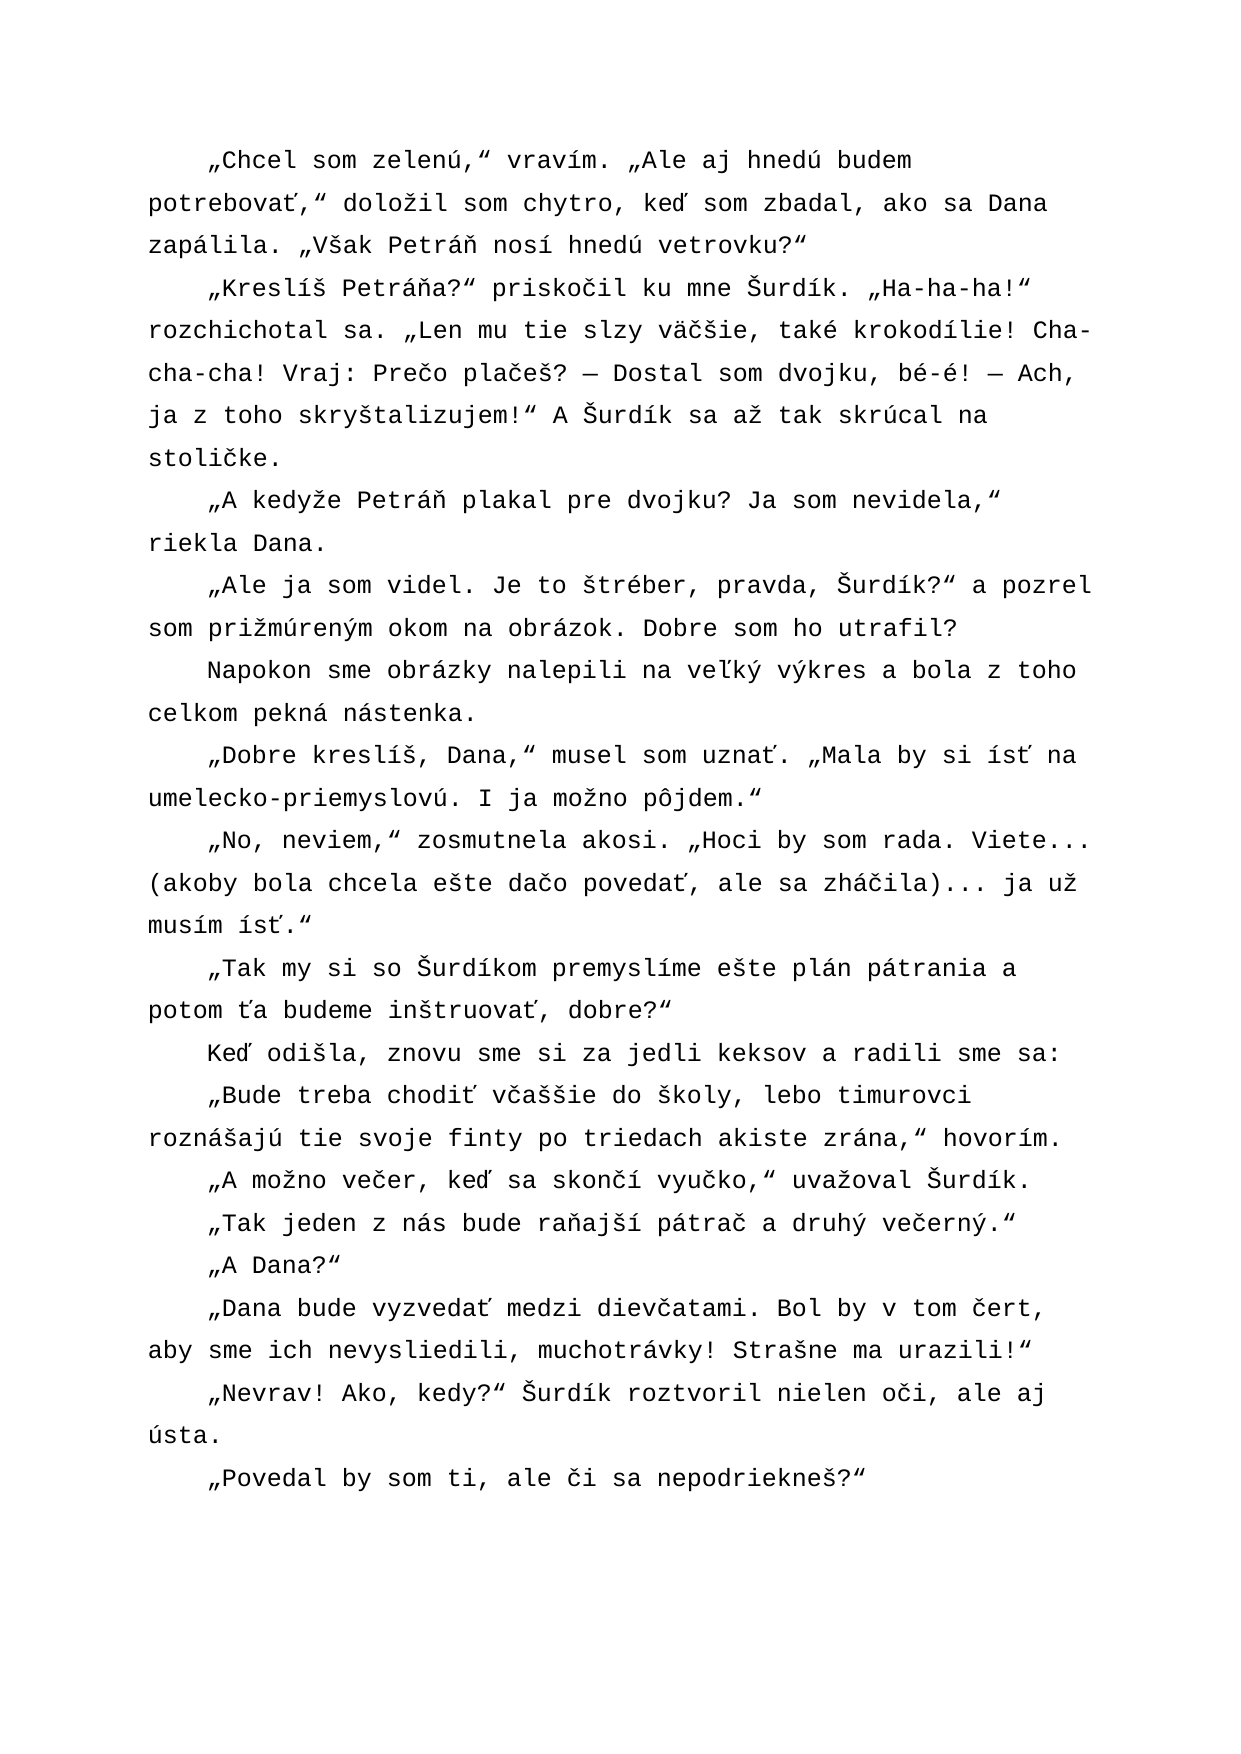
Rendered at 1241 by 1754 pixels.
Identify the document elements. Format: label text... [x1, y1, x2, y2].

text „Ale ja som videl. Je to štréber, pravda, Šurdík?“ a pozrel som prižmúreným okom na obrázok. Dobre som ho utrafil? [148, 573, 1093, 643]
text „Povedal by som ti, ale či sa nepodriekneš?“ [148, 1465, 1093, 1493]
text „Tak jeden z nás bude raňajší pátrač a druhý večerný.“ [148, 1210, 1093, 1238]
text „Chcel som zelenú,“ vravím. „Ale aj hnedú budem potrebovať,“ doložil som chytro, keď som zbadal, ako sa Dana zapálila. „Však Petráň nosí hnedú vetrovku?“ [148, 148, 1093, 261]
text „Tak my si so Šurdíkom premyslíme ešte plán pátrania a potom ťa budeme inštruovať, dobre?“ [148, 955, 1093, 1026]
text „A možno večer, keď sa skončí vyučko,“ uvažoval Šurdík. [148, 1168, 1093, 1196]
text „Nevrav! Ako, kedy?“ Šurdík roztvoril nielen oči, ale aj ústa. [148, 1380, 1093, 1451]
text „Kreslíš Petráňa?“ priskočil ku mne Šurdík. „Ha-ha-ha!“ rozchichotal sa. „Len mu tie slzy väčšie, také krokodílie! Cha-cha-cha! Vraj: Prečo plačeš? — Dostal som dvojku, bé-é! — Ach, ja z toho skryštalizujem!“ A Šurdík sa až tak skrúcal na stoličke. [148, 275, 1093, 473]
text „A kedyže Petráň plakal pre dvojku? Ja som nevidela,“ riekla Dana. [148, 488, 1093, 558]
text „Dana bude vyzvedať medzi dievčatami. Bol by v tom čert, aby sme ich nevysliedili, muchotrávky! Strašne ma urazili!“ [148, 1295, 1093, 1366]
text Keď odišla, znovu sme si za jedli keksov a radili sme sa: [148, 1040, 1093, 1068]
text „Dobre kreslíš, Dana,“ musel som uznať. „Mala by si ísť na umelecko-priemyslovú. I ja možno pôjdem.“ [148, 743, 1093, 813]
text „A Dana?“ [148, 1253, 1093, 1281]
text „No, neviem,“ zosmutnela akosi. „Hoci by som rada. Viete... (akoby bola chcela ešte dačo povedať, ale sa zháčila)... ja už musím ísť.“ [148, 828, 1093, 941]
text Napokon sme obrázky nalepili na veľký výkres a bola z toho celkom pekná nástenka. [148, 658, 1093, 728]
text „Bude treba chodiť včaššie do školy, lebo timurovci roznášajú tie svoje finty po triedach akiste zrána,“ hovorím. [148, 1083, 1093, 1153]
